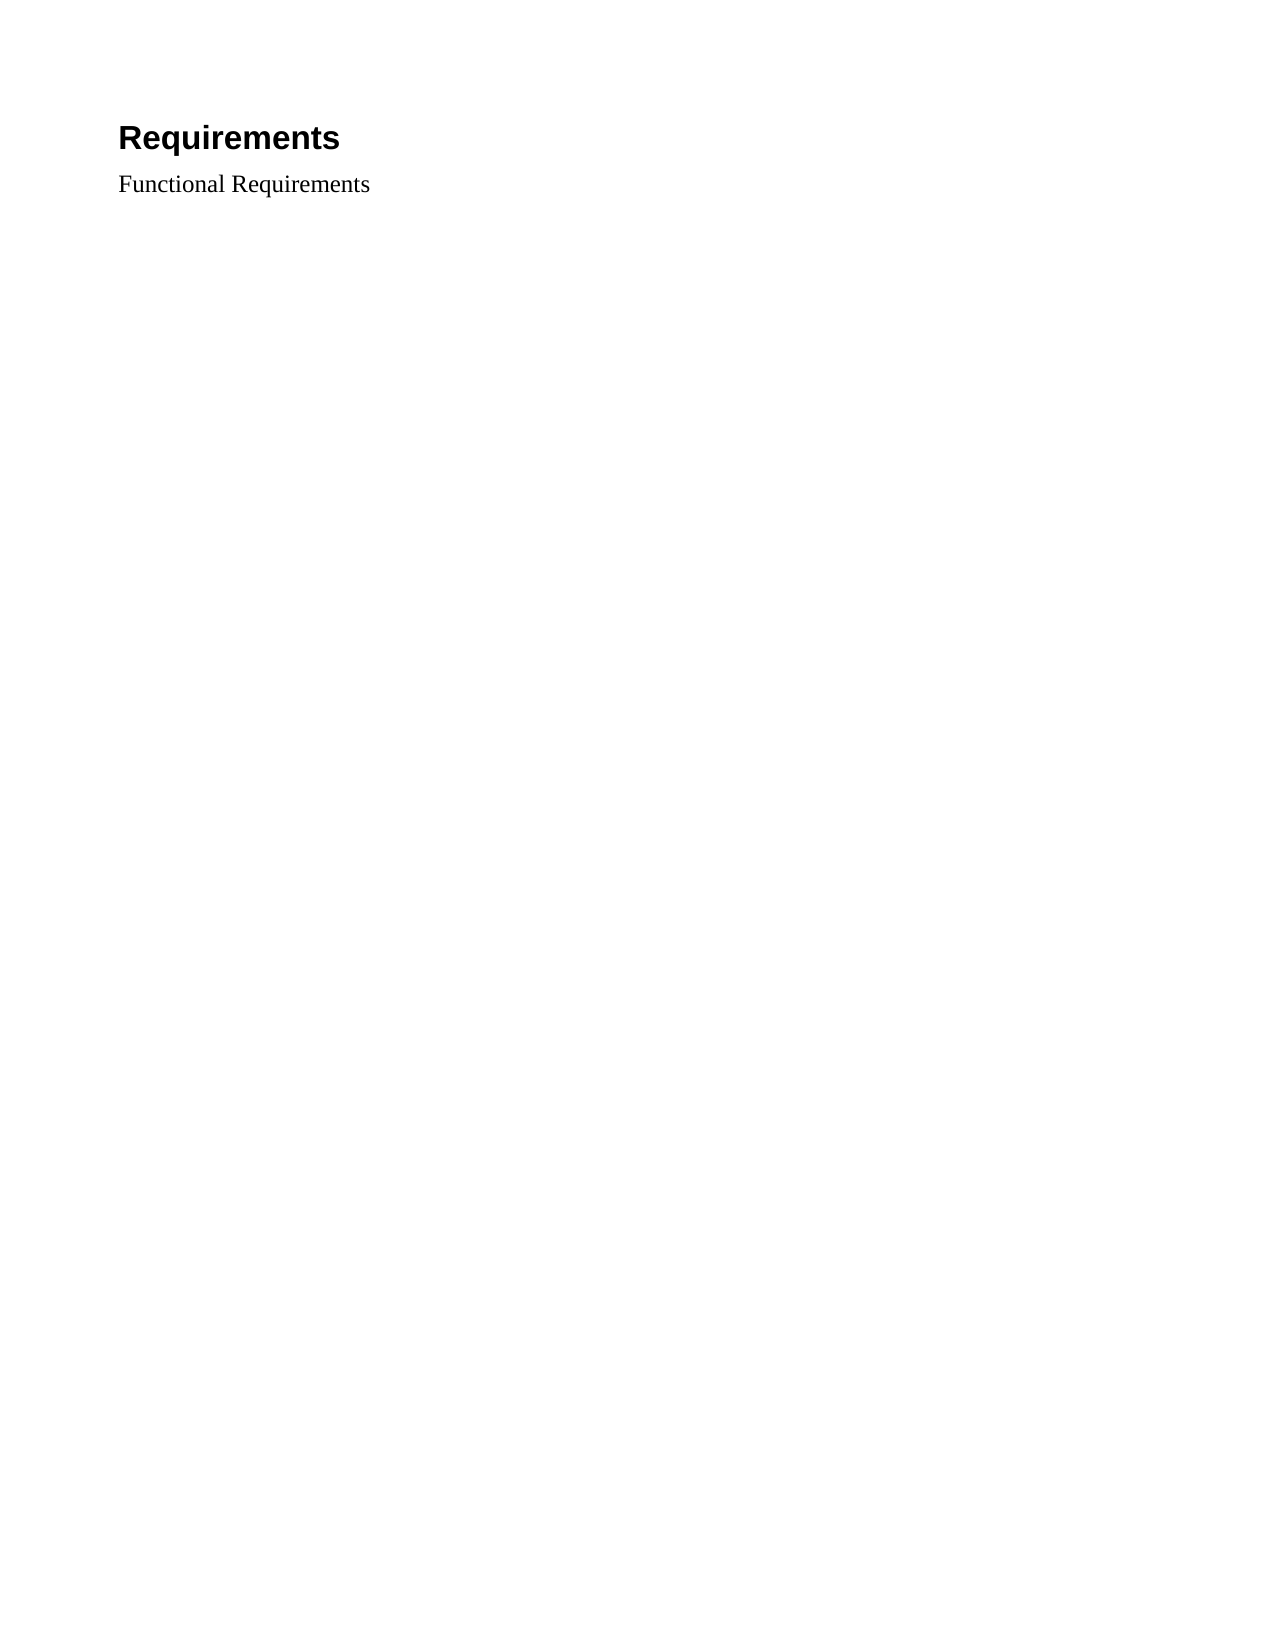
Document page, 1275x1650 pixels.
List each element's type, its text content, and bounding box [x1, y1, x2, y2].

text Functional Requirements [118, 169, 1157, 198]
subtitle Requirements [118, 118, 1157, 157]
